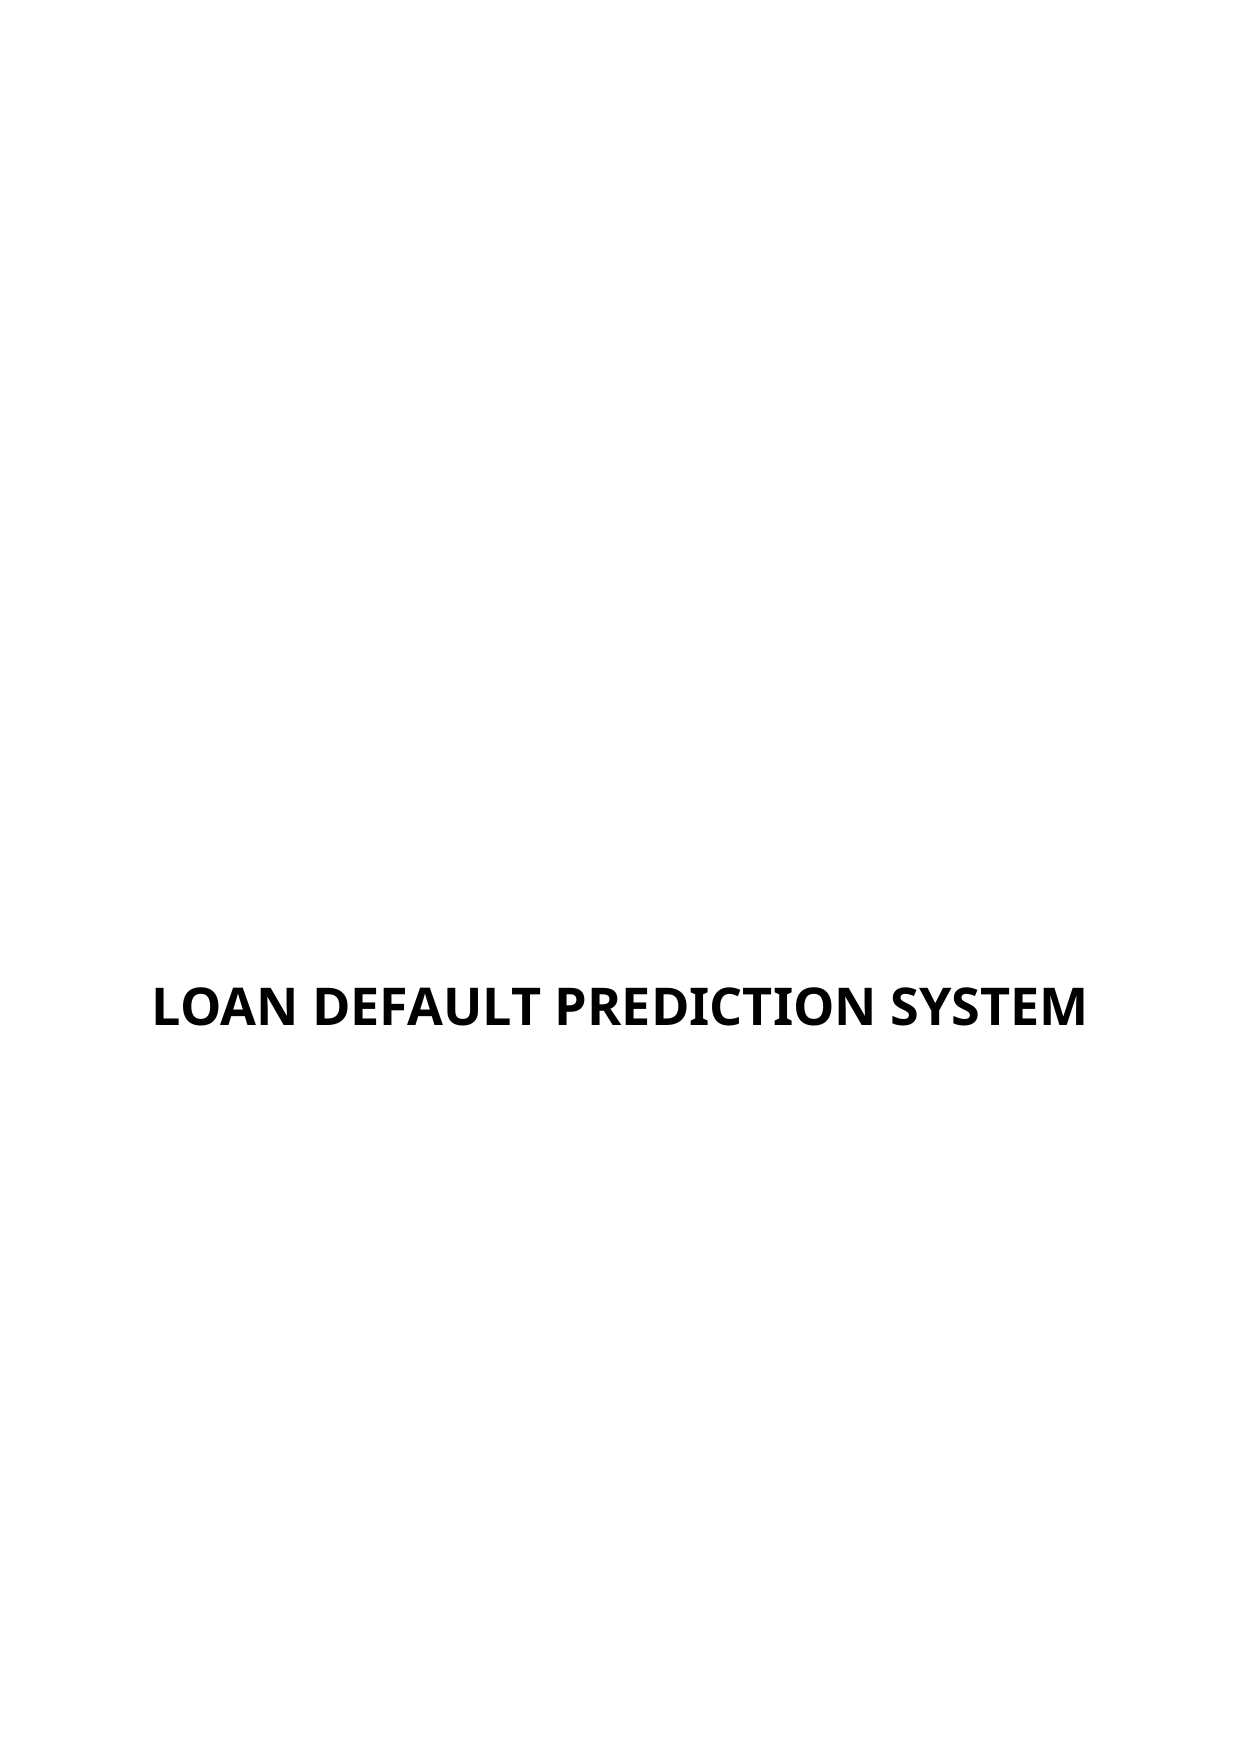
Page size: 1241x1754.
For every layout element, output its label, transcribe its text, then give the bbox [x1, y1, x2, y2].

text LOAN DEFAULT PREDICTION SYSTEM [118, 969, 1122, 1040]
